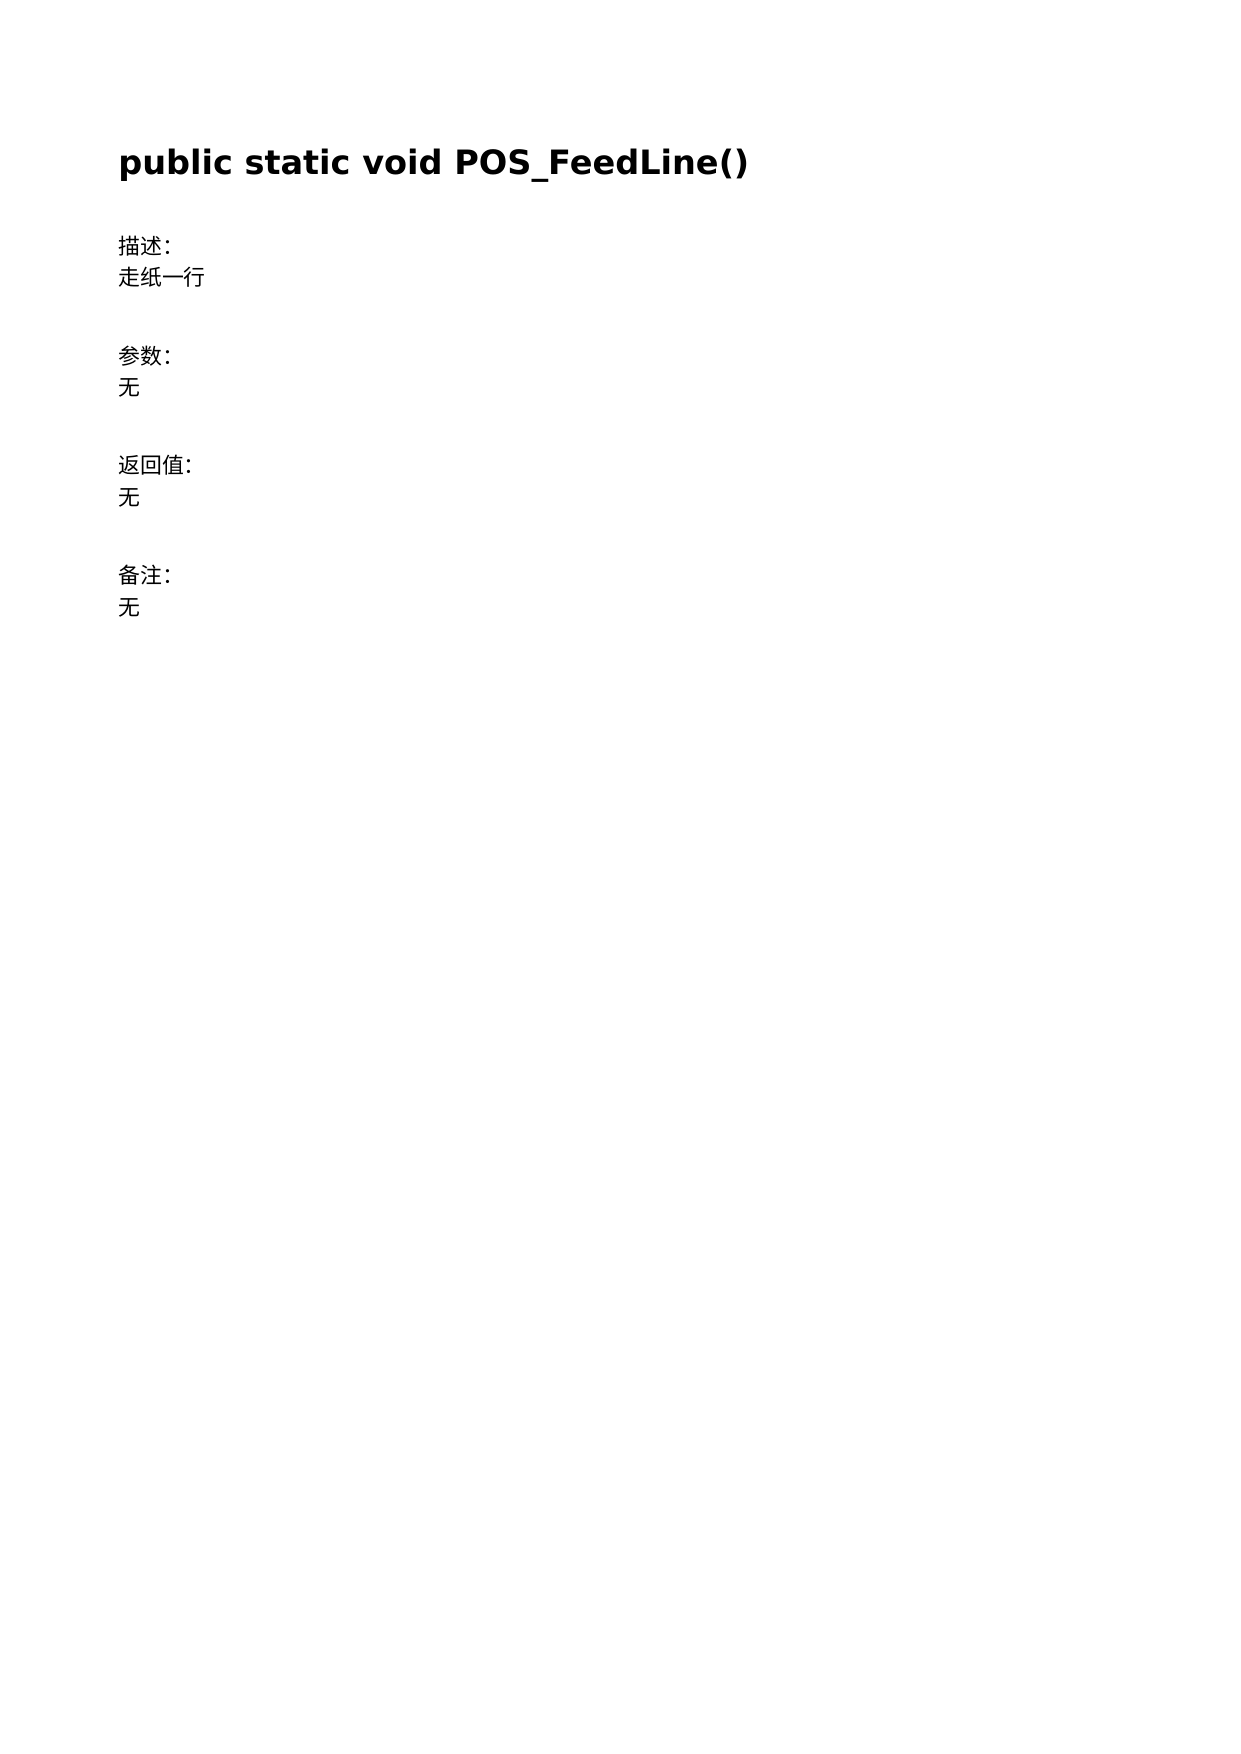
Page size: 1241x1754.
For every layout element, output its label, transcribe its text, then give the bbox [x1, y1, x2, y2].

text 备注： 无 [118, 524, 1122, 622]
subtitle public static void POS_FeedLine() [118, 143, 1122, 182]
text 参数： 无 [118, 304, 1122, 402]
text 描述： 走纸一行 [118, 195, 1122, 292]
text 返回值： 无 [118, 414, 1122, 512]
